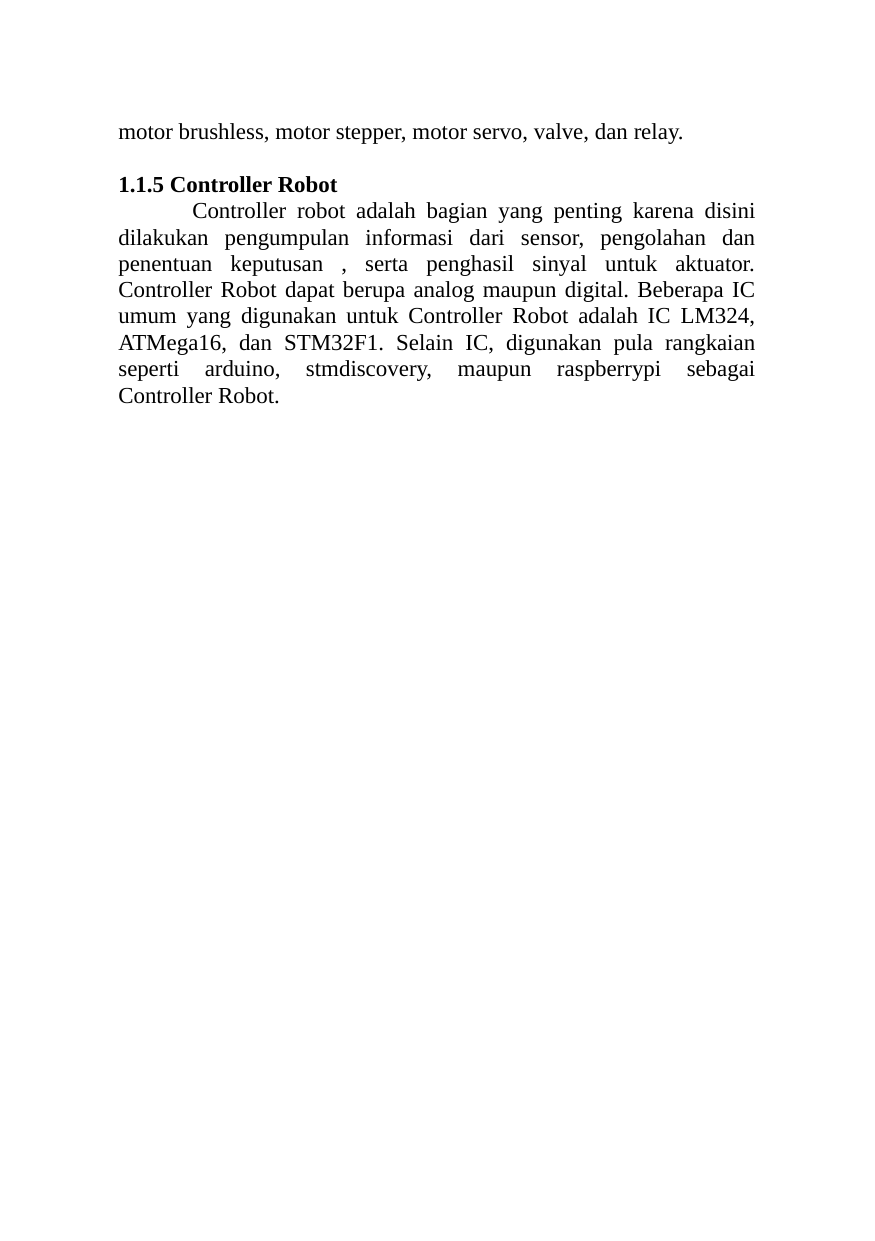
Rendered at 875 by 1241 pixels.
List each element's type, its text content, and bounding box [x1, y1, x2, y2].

text motor brushless, motor stepper, motor servo, valve, dan relay. [118, 118, 756, 144]
text Controller robot adalah bagian yang penting karena disini dilakukan pengumpulan informasi dari sensor, pengolahan dan penentuan keputusan , serta penghasil sinyal untuk aktuator. Controller Robot dapat berupa analog maupun digital. Beberapa IC umum yang digunakan untuk Controller Robot adalah IC LM324, ATMega16, dan STM32F1. Selain IC, digunakan pula rangkaian seperti arduino, stmdiscovery, maupun raspberrypi sebagai Controller Robot. [118, 197, 756, 408]
text 1.1.5 Controller Robot [118, 171, 756, 197]
